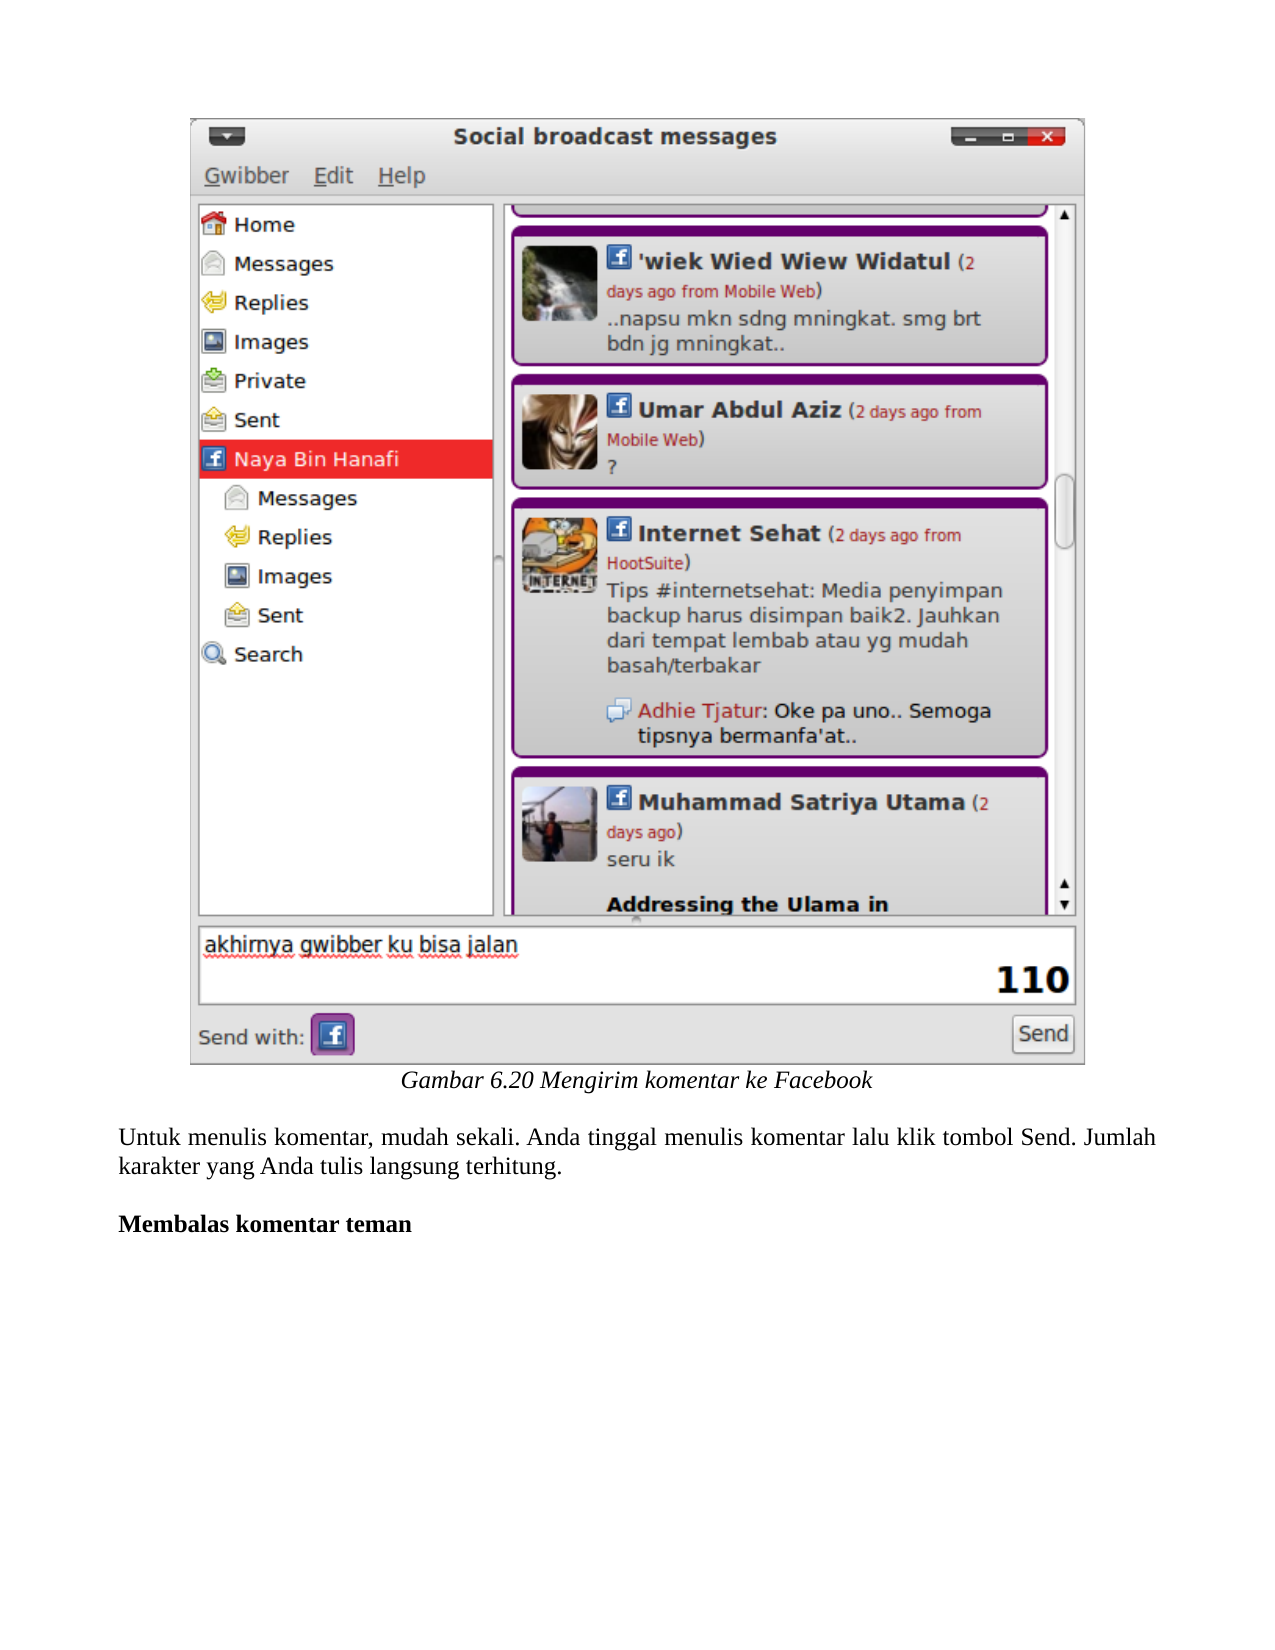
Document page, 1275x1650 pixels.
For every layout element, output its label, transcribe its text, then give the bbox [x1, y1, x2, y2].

picture [190, 118, 1086, 1065]
text Membalas komentar teman [118, 1209, 1157, 1237]
text Gambar 6.20 Mengirim komentar ke Facebook [118, 1065, 1157, 1094]
text Untuk menulis komentar, mudah sekali. Anda tinggal menulis komentar lalu klik tombol Send. Jumlah karakter yang Anda tulis langsung terhitung. [118, 1122, 1157, 1180]
